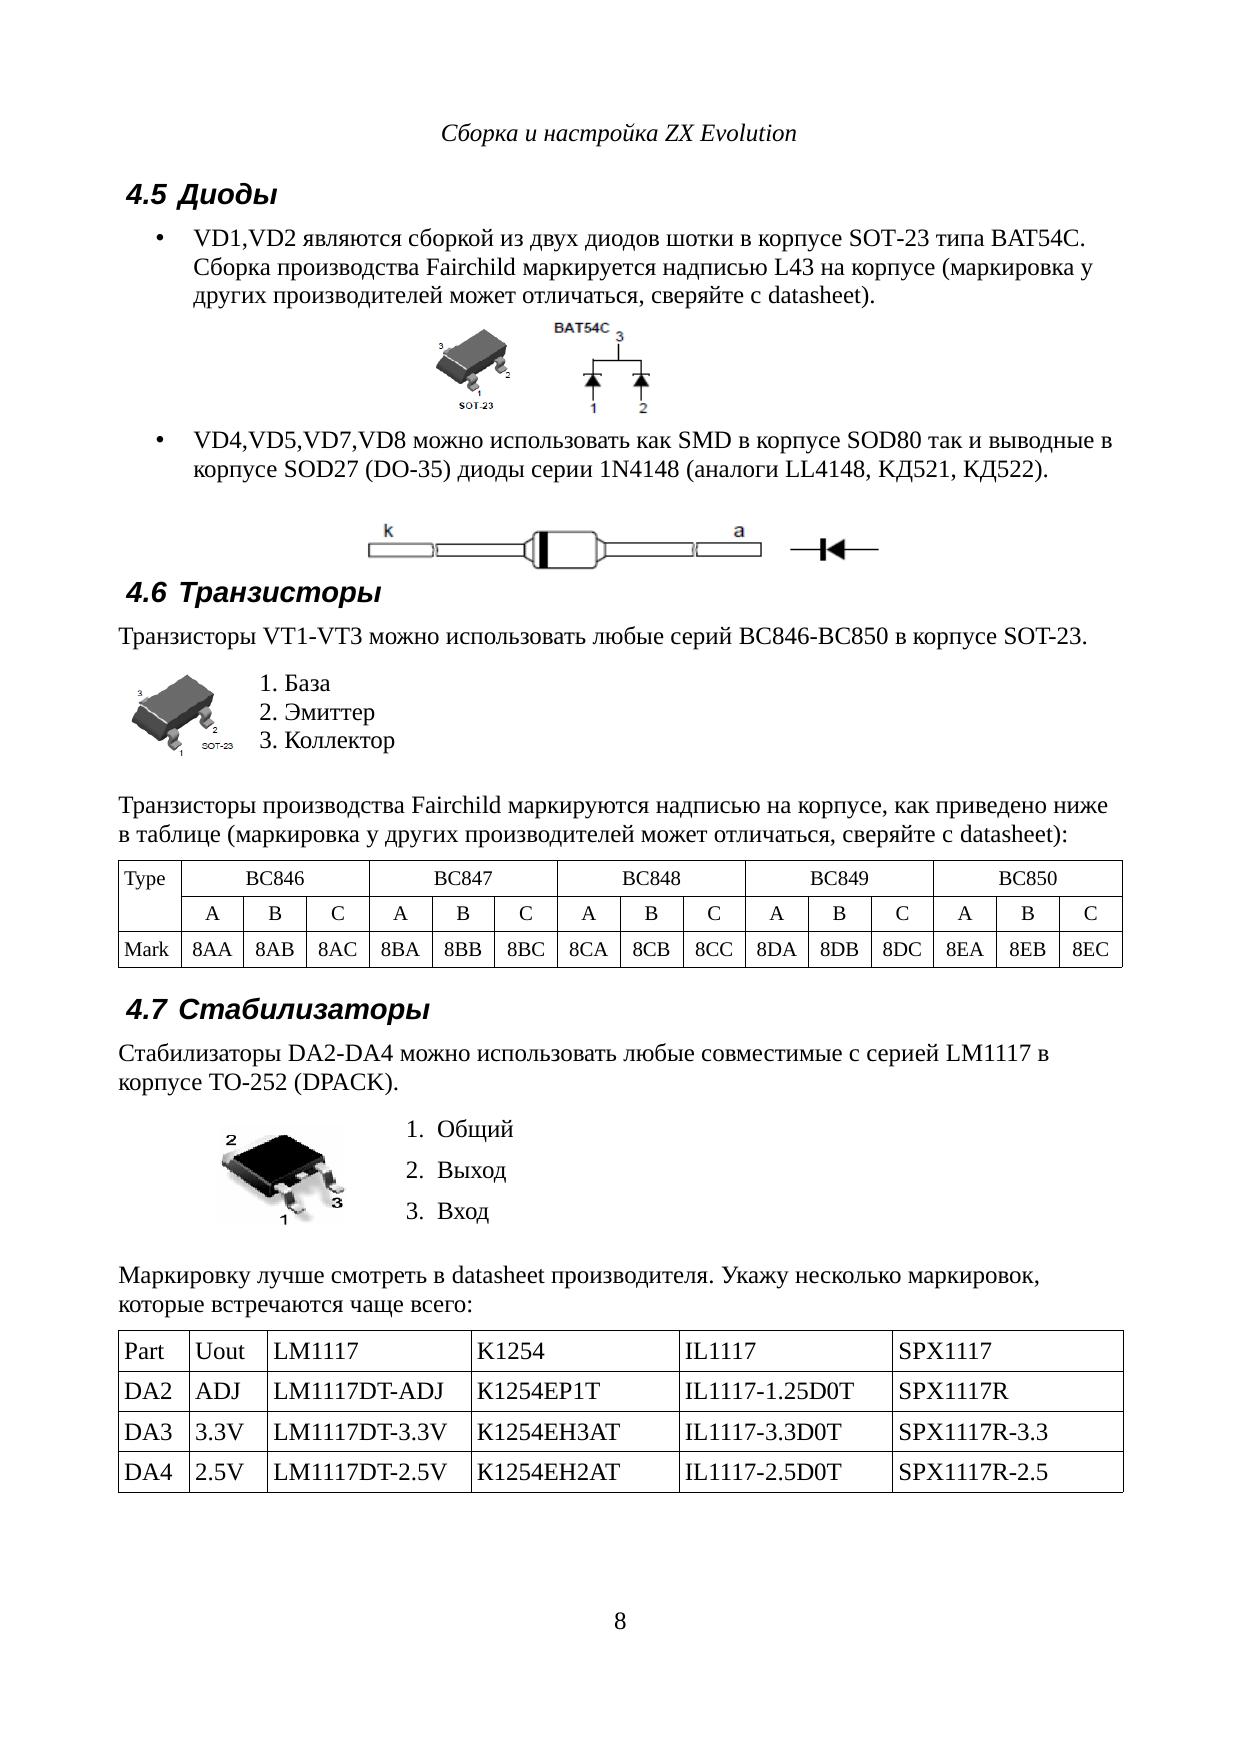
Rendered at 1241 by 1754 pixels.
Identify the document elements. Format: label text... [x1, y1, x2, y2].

table_cell 8CC [684, 932, 745, 967]
table_cell C [684, 897, 745, 931]
table_cell 8AA [182, 932, 243, 967]
table_header BC848 [558, 861, 745, 896]
table_cell 2.5V [190, 1452, 267, 1492]
table_cell 8EB [997, 932, 1059, 967]
subtitle Транзисторы [118, 520, 1122, 609]
table_cell C [307, 897, 369, 931]
table_cell B [809, 897, 871, 931]
table_header LM1117 [268, 1331, 471, 1371]
table_cell C [872, 897, 933, 931]
table_cell 8CA [558, 932, 620, 967]
table_cell LM1117DT-ADJ [268, 1372, 471, 1411]
table_cell A [182, 897, 243, 931]
table_cell A [558, 897, 620, 931]
list VD4,VD5,VD7,VD8 можно использовать как SMD в корпусе SOD80 так и выводные в корпусе SOD27 (DO-35) диоды серии 1N4148 (аналоги LL4148, KД521, КД522). [156, 322, 1122, 483]
table_cell 8BA [370, 932, 432, 967]
table_header [118, 1108, 400, 1260]
table_cell 8CB [621, 932, 683, 967]
table_header 1. Общий 2. Выход 3. Вход [400, 1108, 1123, 1260]
table_cell К1254ЕР1Т [472, 1372, 679, 1411]
table_cell B [997, 897, 1059, 931]
table_cell 8DC [872, 932, 933, 967]
table_cell К1254ЕН2АТ [472, 1452, 679, 1492]
table_cell 8AB [244, 932, 306, 967]
table_cell IL1117-1.25D0T [680, 1372, 892, 1411]
table_header SPX1117 [893, 1331, 1123, 1371]
table_cell LM1117DT-3.3V [268, 1412, 471, 1451]
text Транзисторы VT1-VT3 можно использовать любые серий BC846-BC850 в корпусе SOT-23. [118, 621, 1122, 650]
table_cell A [370, 897, 432, 931]
table_cell К1254ЕН3АТ [472, 1412, 679, 1451]
list VD1,VD2 являются сборкой из двух диодов шотки в корпусе SOT-23 типа BAT54C. Сборка производства Fairchild маркируется надписью L43 на корпусе (маркировка у других производителей может отличаться, сверяйте с datasheet). [156, 223, 1122, 309]
table_cell 8BC [495, 932, 557, 967]
table_cell SPX1117R-3.3 [893, 1412, 1123, 1451]
table_cell B [621, 897, 683, 931]
table_cell 3.3V [190, 1412, 267, 1451]
subtitle Диоды [118, 177, 1122, 211]
table_header BC846 [182, 861, 369, 896]
table_cell 8EA [934, 932, 996, 967]
text Стабилизаторы DA2-DA4 можно использовать любые совместимые с серией LM1117 в корпусе TO-252 (DPACK). [118, 1038, 1122, 1095]
table_cell A [746, 897, 808, 931]
table_cell DA2 [119, 1372, 189, 1411]
table_cell ADJ [190, 1372, 267, 1411]
table_header BC849 [746, 861, 933, 896]
table_cell IL1117-3.3D0T [680, 1412, 892, 1451]
text Транзисторы производства Fairchild маркируются надписью на корпусе, как приведено ниже в таблице (маркировка у других производителей может отличаться, сверяйте с datasheet): [118, 790, 1122, 847]
table_cell SPX1117R [893, 1372, 1123, 1411]
table_cell Mark [119, 932, 181, 967]
table_header Part [119, 1331, 189, 1371]
table_cell A [934, 897, 996, 931]
table_cell IL1117-2.5D0T [680, 1452, 892, 1492]
table_header BC847 [370, 861, 557, 896]
table_cell 8AC [307, 932, 369, 967]
table_cell SPX1117R-2.5 [893, 1452, 1123, 1492]
table_cell DA3 [119, 1412, 189, 1451]
table_header K1254 [472, 1331, 679, 1371]
table_header Uout [190, 1331, 267, 1371]
table_header [118, 663, 253, 790]
table_cell 8DB [809, 932, 871, 967]
table_cell LM1117DT-2.5V [268, 1452, 471, 1492]
table_cell C [495, 897, 557, 931]
table_cell B [244, 897, 306, 931]
subtitle Стабилизаторы [118, 992, 1122, 1025]
table_header IL1117 [680, 1331, 892, 1371]
table_cell B [433, 897, 494, 931]
table_cell 8BB [433, 932, 494, 967]
table_header BC850 [934, 861, 1122, 896]
table_cell C [1060, 897, 1122, 931]
table_header Type [119, 861, 181, 931]
table_cell 8EC [1060, 932, 1122, 967]
table_header 1. База 2. Эмиттер 3. Коллектор [253, 663, 1123, 790]
text Маркировку лучше смотреть в datasheet производителя. Укажу несколько маркировок, которые встречаются чаще всего: [118, 1260, 1122, 1318]
table_cell 8DA [746, 932, 808, 967]
table_cell DA4 [119, 1452, 189, 1492]
